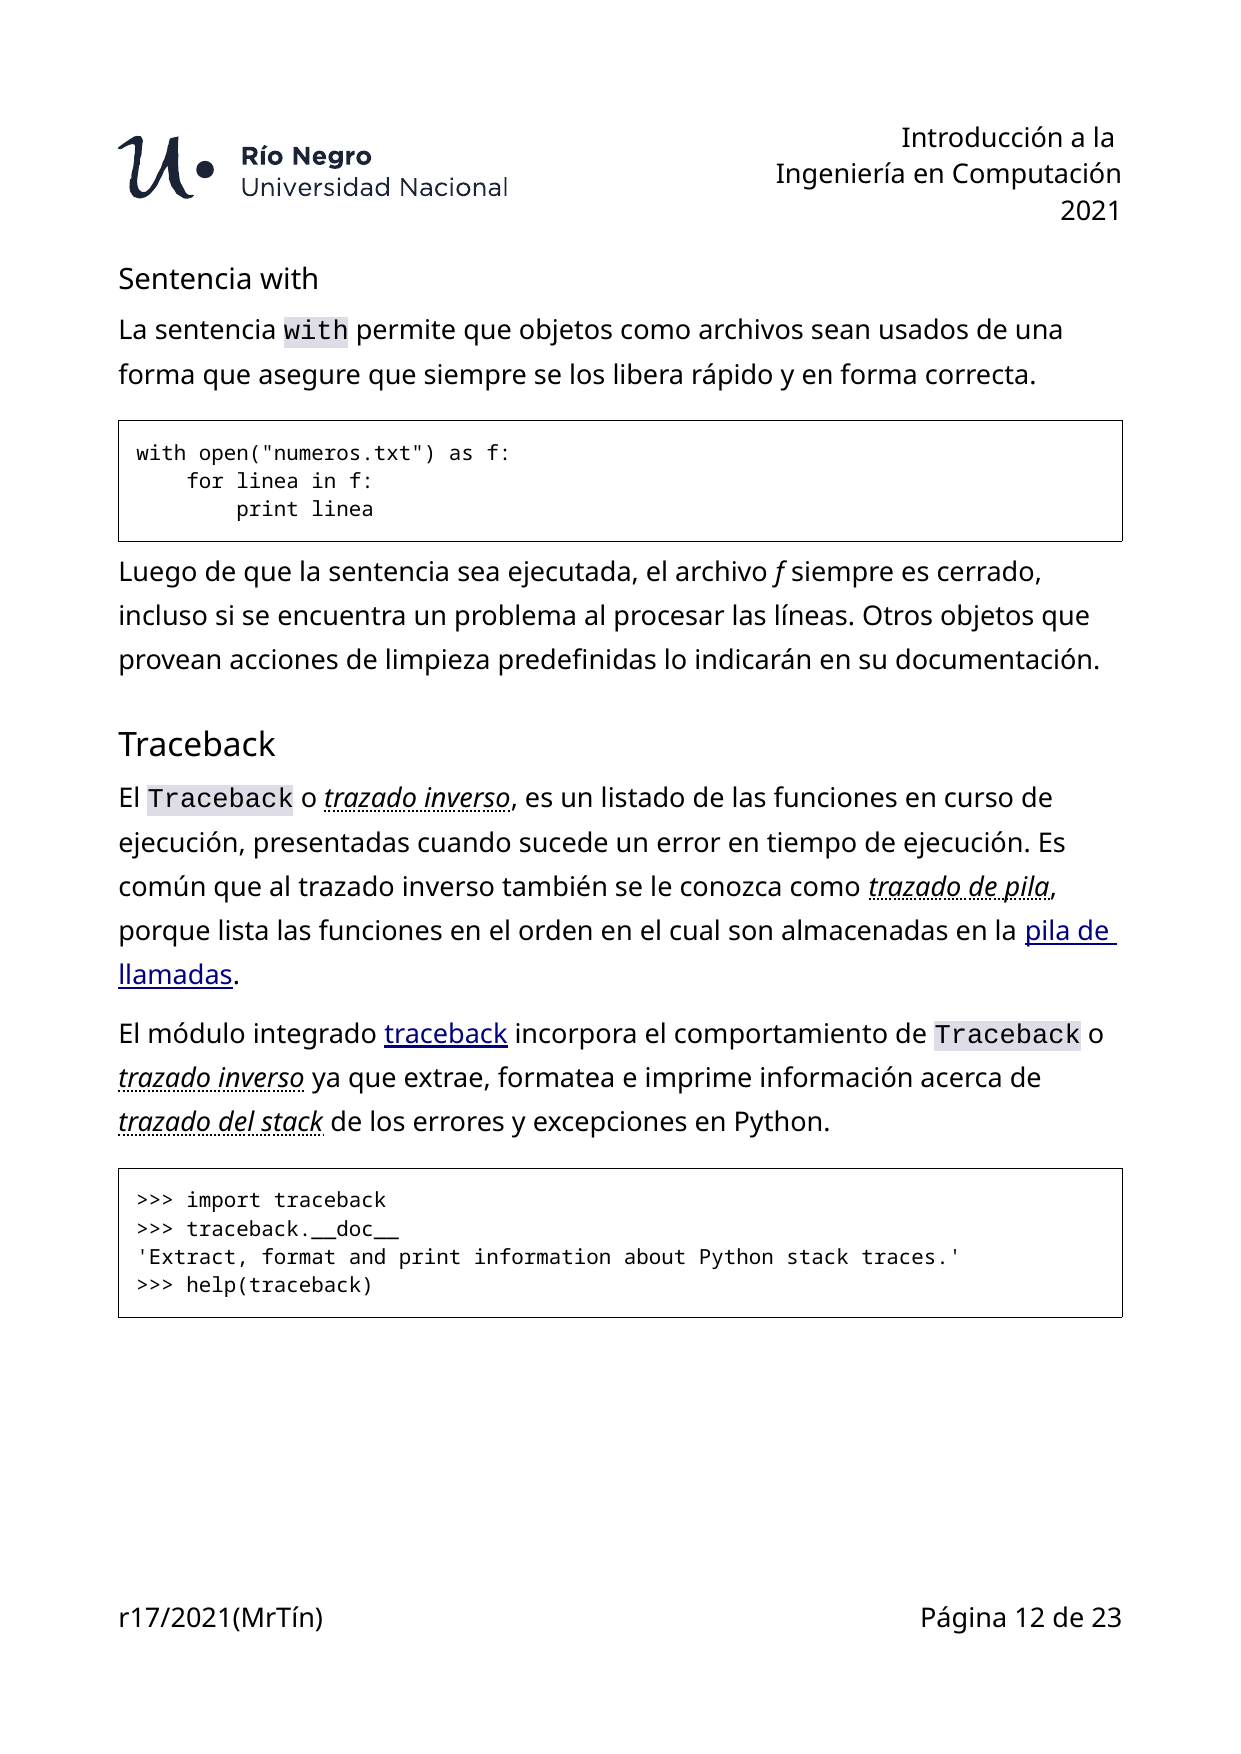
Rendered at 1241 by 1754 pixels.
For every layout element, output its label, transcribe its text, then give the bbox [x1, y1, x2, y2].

text El Traceback o trazado inverso, es un listado de las funciones en curso de ejecución, presentadas cuando sucede un error en tiempo de ejecución. Es común que al trazado inverso también se le conozca como trazado de pila, porque lista las funciones en el orden en el cual son almacenadas en la pila de llamadas. [118, 779, 1122, 992]
text El módulo integrado traceback incorpora el comportamiento de Traceback o trazado inverso ya que extrae, formatea e imprime información acerca de trazado del stack de los errores y excepciones en Python. [118, 1014, 1122, 1140]
text Luego de que la sentencia sea ejecutada, el archivo f siempre es cerrado, incluso si se encuentra un problema al procesar las líneas. Otros objetos que provean acciones de limpieza predefinidas lo indicarán en su documentación. [118, 552, 1122, 678]
subtitle Sentencia with [118, 258, 1122, 298]
text >>> help(traceback) [119, 1253, 1122, 1317]
subtitle Traceback [118, 720, 1122, 766]
text La sentencia with permite que objetos como archivos sean usados de una forma que asegure que siempre se los libera rápido y en forma correcta. [118, 311, 1122, 392]
text >>> traceback.__doc__ [119, 1196, 1122, 1224]
text with open("numeros.txt") as f: [119, 421, 1122, 448]
text >>> import traceback [119, 1169, 1122, 1196]
text 'Extract, format and print information about Python stack traces.' [119, 1224, 1122, 1253]
text for linea in f: [119, 448, 1122, 477]
text print linea [119, 477, 1122, 541]
